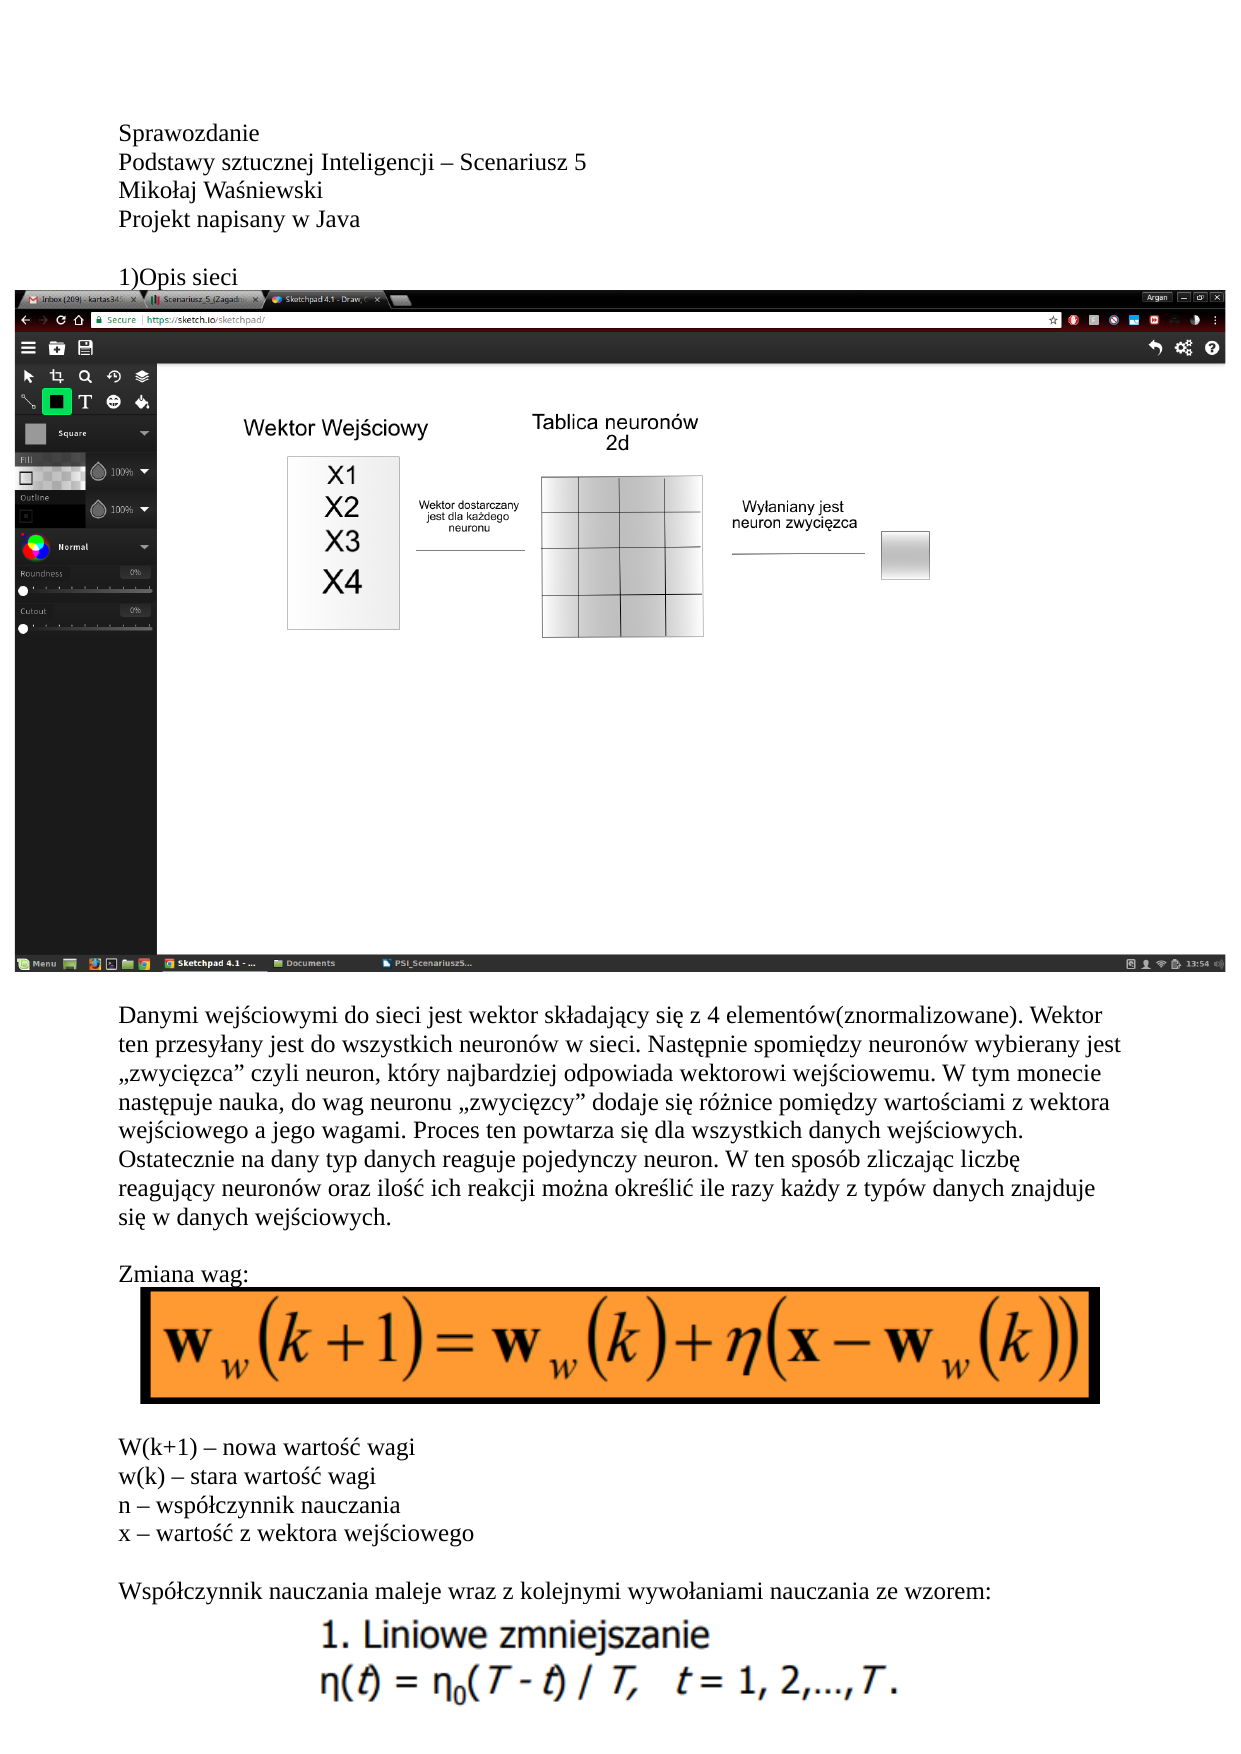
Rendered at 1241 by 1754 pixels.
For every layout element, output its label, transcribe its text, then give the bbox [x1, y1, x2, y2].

text n – współczynnik nauczania [118, 1490, 1122, 1518]
text Współczynnik nauczania maleje wraz z kolejnymi wywołaniami nauczania ze wzorem: [118, 1576, 1122, 1605]
text Danymi wejściowymi do sieci jest wektor składający się z 4 elementów(znormalizowane). Wektor ten przesyłany jest do wszystkich neuronów w sieci. Następnie spomiędzy neuronów wybierany jest „zwycięzca” czyli neuron, który najbardziej odpowiada wektorowi wejściowemu. W tym monecie następuje nauka, do wag neuronu „zwycięzcy” dodaje się różnice pomiędzy wartościami z wektora wejściowego a jego wagami. Proces ten powtarza się dla wszystkich danych wejściowych. Ostatecznie na dany typ danych reaguje pojedynczy neuron. W ten sposób zliczając liczbę reagujący neuronów oraz ilość ich reakcji można określić ile razy każdy z typów danych znajduje się w danych wejściowych. [118, 1000, 1122, 1230]
text w(k) – stara wartość wagi [118, 1461, 1122, 1490]
text 1)Opis sieci [118, 262, 1122, 290]
text Zmiana wag: [118, 1259, 1122, 1288]
text Sprawozdanie [118, 118, 1122, 147]
text Projekt napisany w Java [118, 204, 1122, 233]
text W(k+1) – nowa wartość wagi [118, 1432, 1122, 1461]
text x – wartość z wektora wejściowego [118, 1518, 1122, 1547]
picture [14, 290, 1226, 972]
picture [140, 1287, 1100, 1404]
text Mikołaj Waśniewski [118, 176, 1122, 204]
text Podstawy sztucznej Inteligencji – Scenariusz 5 [118, 147, 1122, 176]
picture [292, 1604, 948, 1727]
